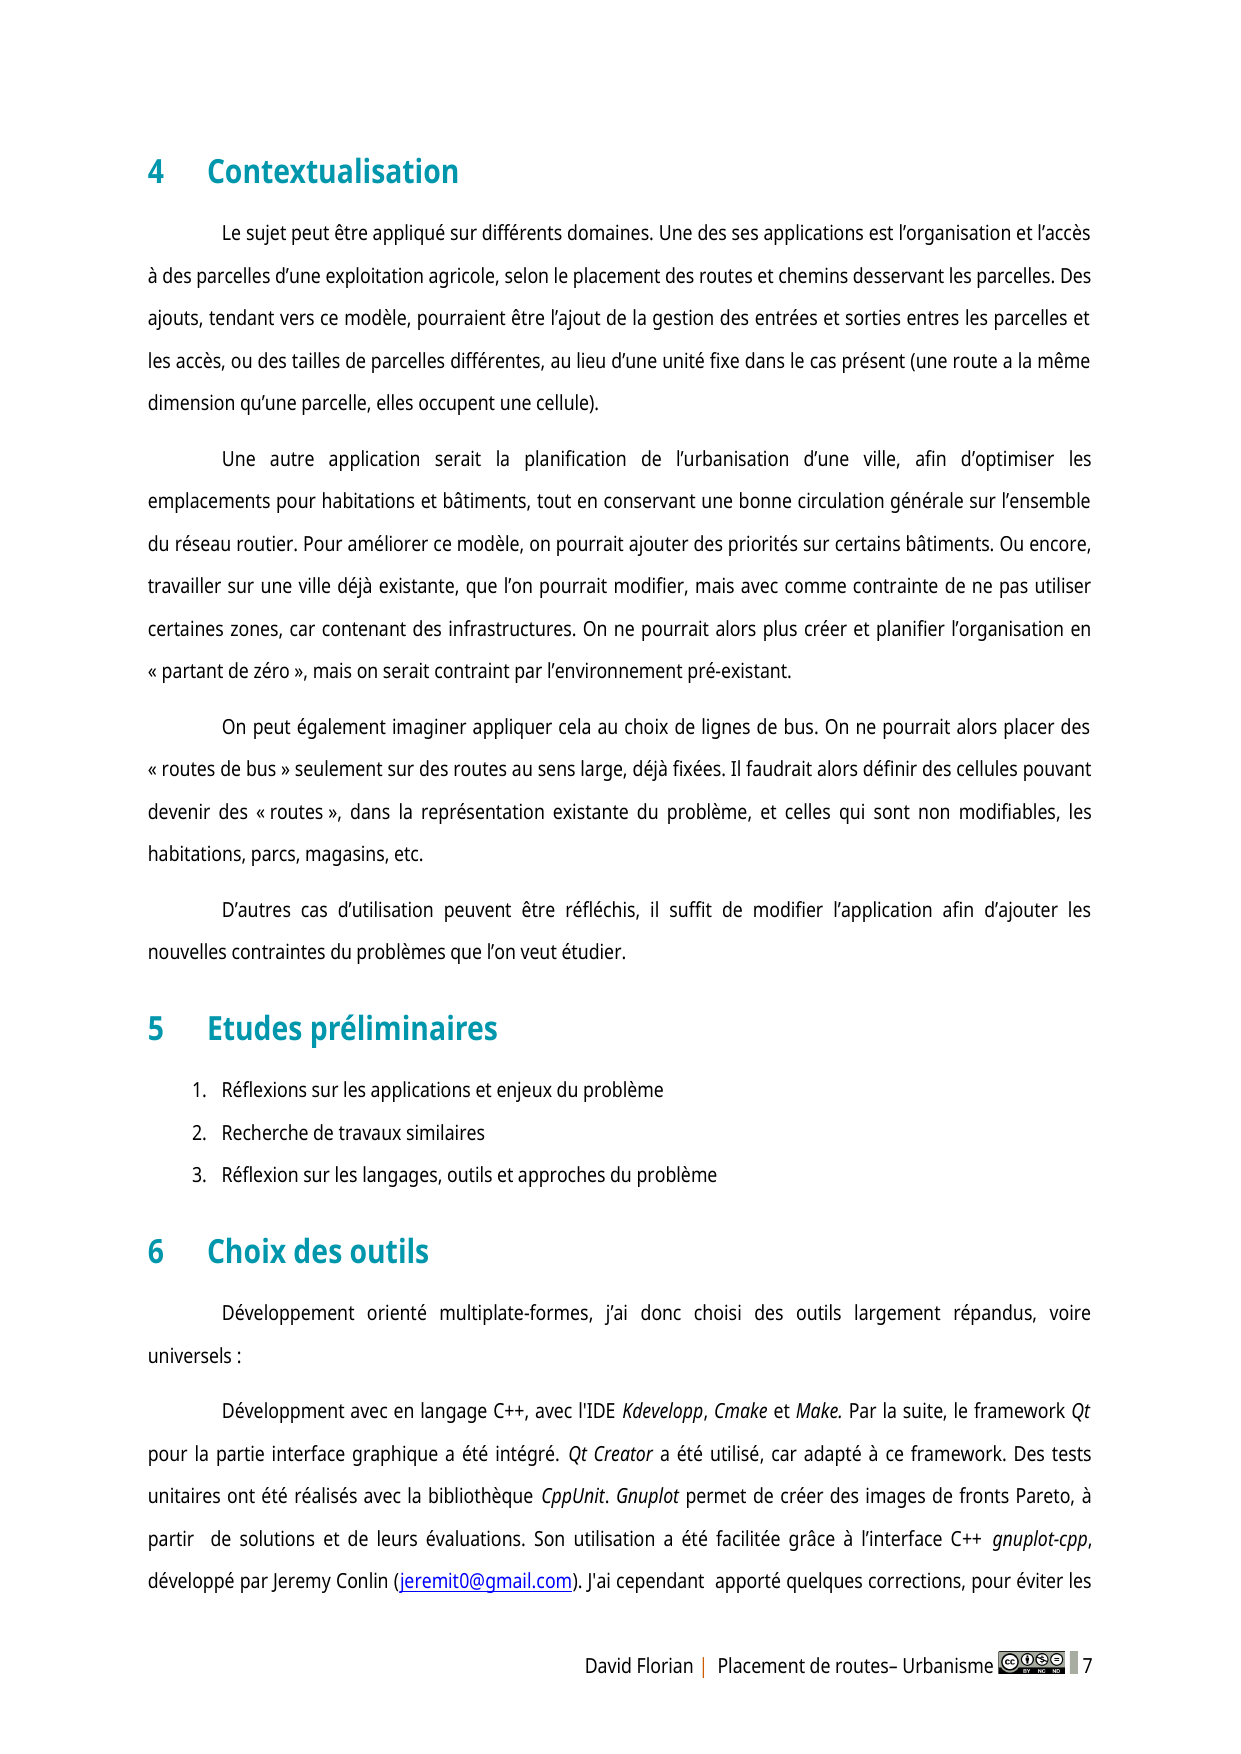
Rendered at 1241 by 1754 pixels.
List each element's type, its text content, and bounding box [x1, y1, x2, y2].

picture [1069, 1651, 1078, 1674]
subtitle Contextualisation [148, 148, 1092, 193]
list Réflexion sur les langages, outils et approches du problème [192, 1161, 1092, 1189]
subtitle Etudes préliminaires [148, 1005, 1092, 1050]
text Une autre application serait la planification de l’urbanisation d’une ville, afin d’optimiser les emplacements pour habitations et bâtiments, tout en conservant une bonne circulation générale sur l’ensemble du réseau routier. Pour améliorer ce modèle, on pourrait ajouter des priorités sur certains bâtiments. Ou encore, travailler sur une ville déjà existante, que l’on pourrait modifier, mais avec comme contrainte de ne pas utiliser certaines zones, car contenant des infrastructures. On ne pourrait alors plus créer et planifier l’organisation en « partant de zéro », mais on serait contraint par l’environnement pré-existant. [148, 444, 1092, 685]
list Recherche de travaux similaires [192, 1118, 1092, 1146]
text Développment avec en langage C++, avec l'IDE Kdevelopp, Cmake et Make. Par la suite, le framework Qt pour la partie interface graphique a été intégré. Qt Creator a été utilisé, car adapté à ce framework. Des tests unitaires ont été réalisés avec la bibliothèque CppUnit. Gnuplot permet de créer des images de fronts Pareto, à partir de solutions et de leurs évaluations. Son utilisation a été facilitée grâce à l’interface C++ gnuplot-cpp, développé par Jeremy Conlin (jeremit0@gmail.com). J'ai cependant apporté quelques corrections, pour éviter les [148, 1396, 1092, 1595]
list Réflexions sur les applications et enjeux du problème [192, 1075, 1092, 1104]
text Développement orienté multiplate-formes, j’ai donc choisi des outils largement répandus, voire universels : [148, 1298, 1092, 1369]
text On peut également imaginer appliquer cela au choix de lignes de bus. On ne pourrait alors placer des « routes de bus » seulement sur des routes au sens large, déjà fixées. Il faudrait alors définir des cellules pouvant devenir des « routes », dans la représentation existante du problème, et celles qui sont non modifiables, les habitations, parcs, magasins, etc. [148, 712, 1092, 868]
picture [998, 1651, 1065, 1674]
text D’autres cas d’utilisation peuvent être réfléchis, il suffit de modifier l’application afin d’ajouter les nouvelles contraintes du problèmes que l’on veut étudier. [148, 895, 1092, 966]
subtitle Choix des outils [148, 1228, 1092, 1273]
text Le sujet peut être appliqué sur différents domaines. Une des ses applications est l’organisation et l’accès à des parcelles d’une exploitation agricole, selon le placement des routes et chemins desservant les parcelles. Des ajouts, tendant vers ce modèle, pourraient être l’ajout de la gestion des entrées et sorties entres les parcelles et les accès, ou des tailles de parcelles différentes, au lieu d’une unité fixe dans le cas présent (une route a la même dimension qu’une parcelle, elles occupent une cellule). [148, 218, 1092, 417]
